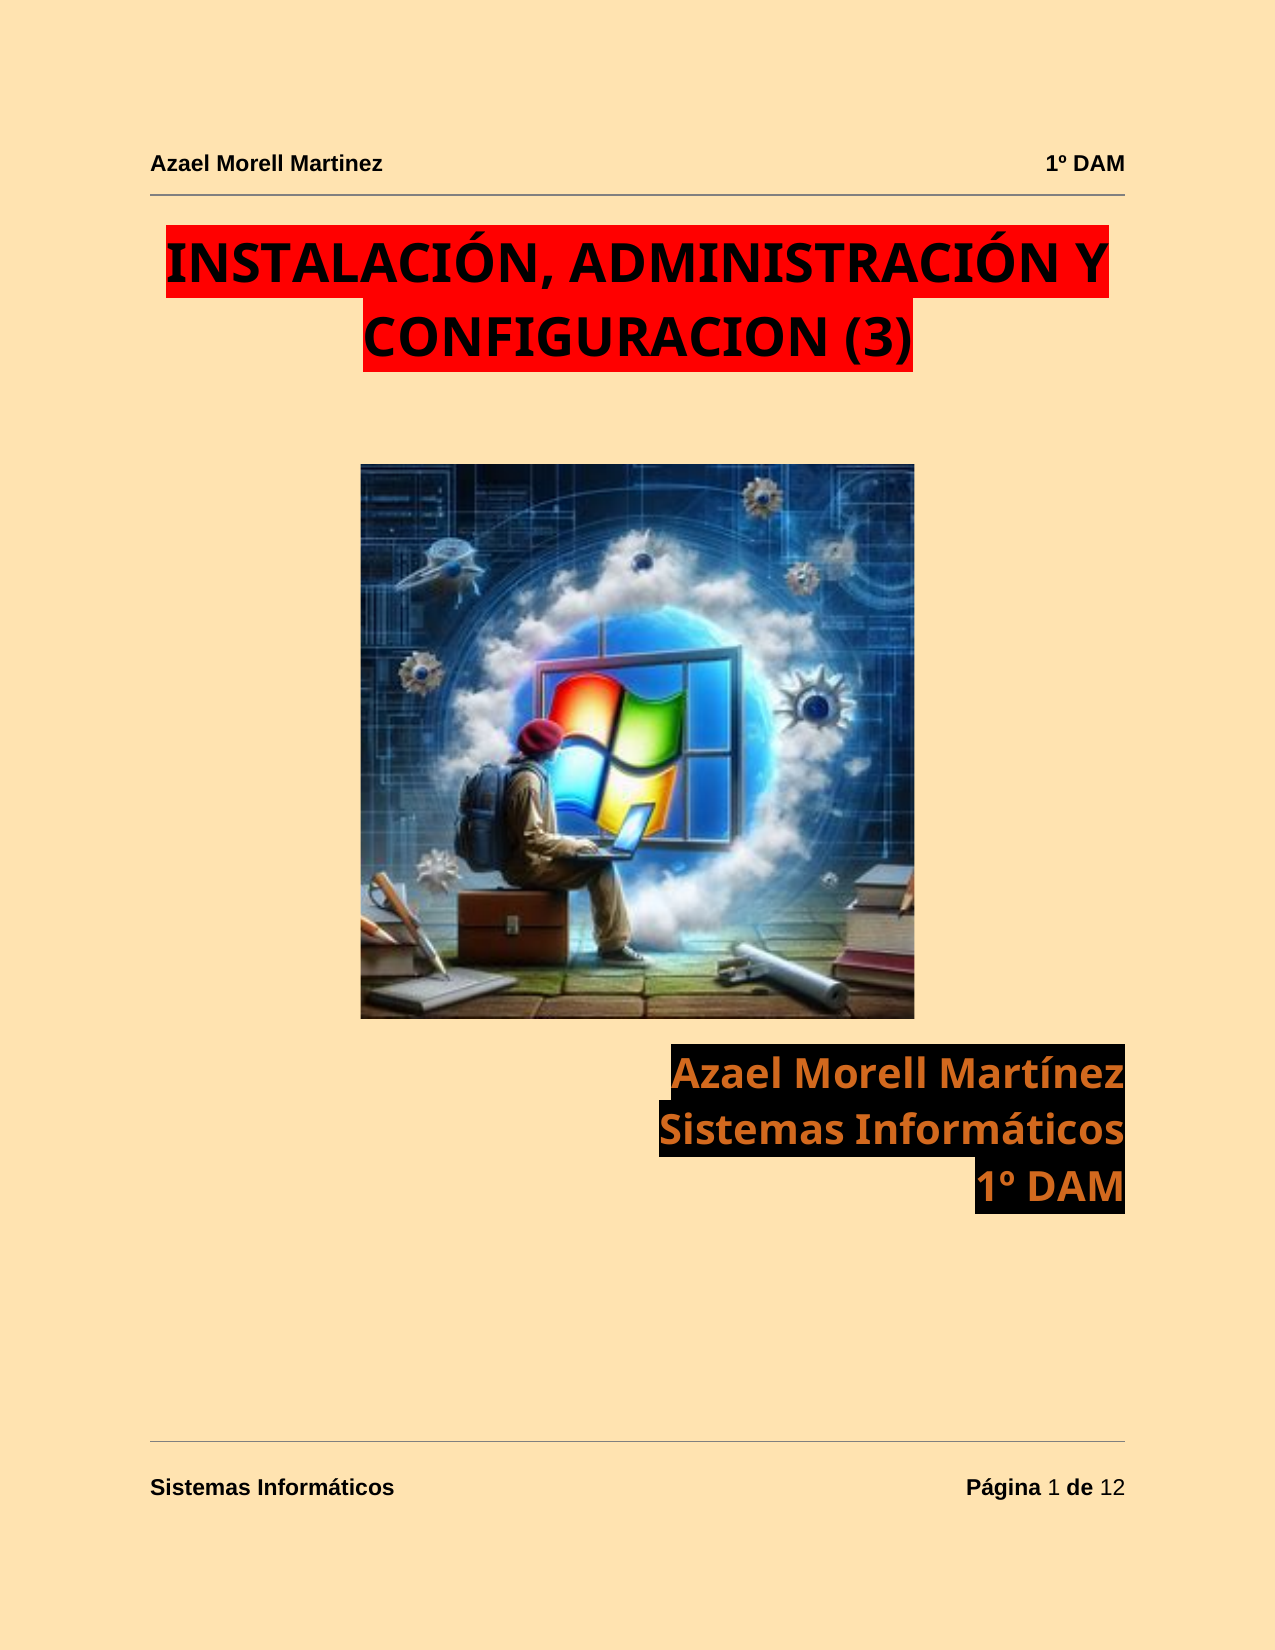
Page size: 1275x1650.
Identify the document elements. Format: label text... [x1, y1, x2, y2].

picture [360, 464, 915, 1019]
subtitle INSTALACIÓN, ADMINISTRACIÓN Y CONFIGURACION (3) [150, 224, 1125, 372]
text Sistemas Informáticos [150, 1100, 1125, 1157]
text Azael Morell Martínez [150, 1043, 1125, 1100]
text 1º DAM [150, 1157, 1125, 1214]
